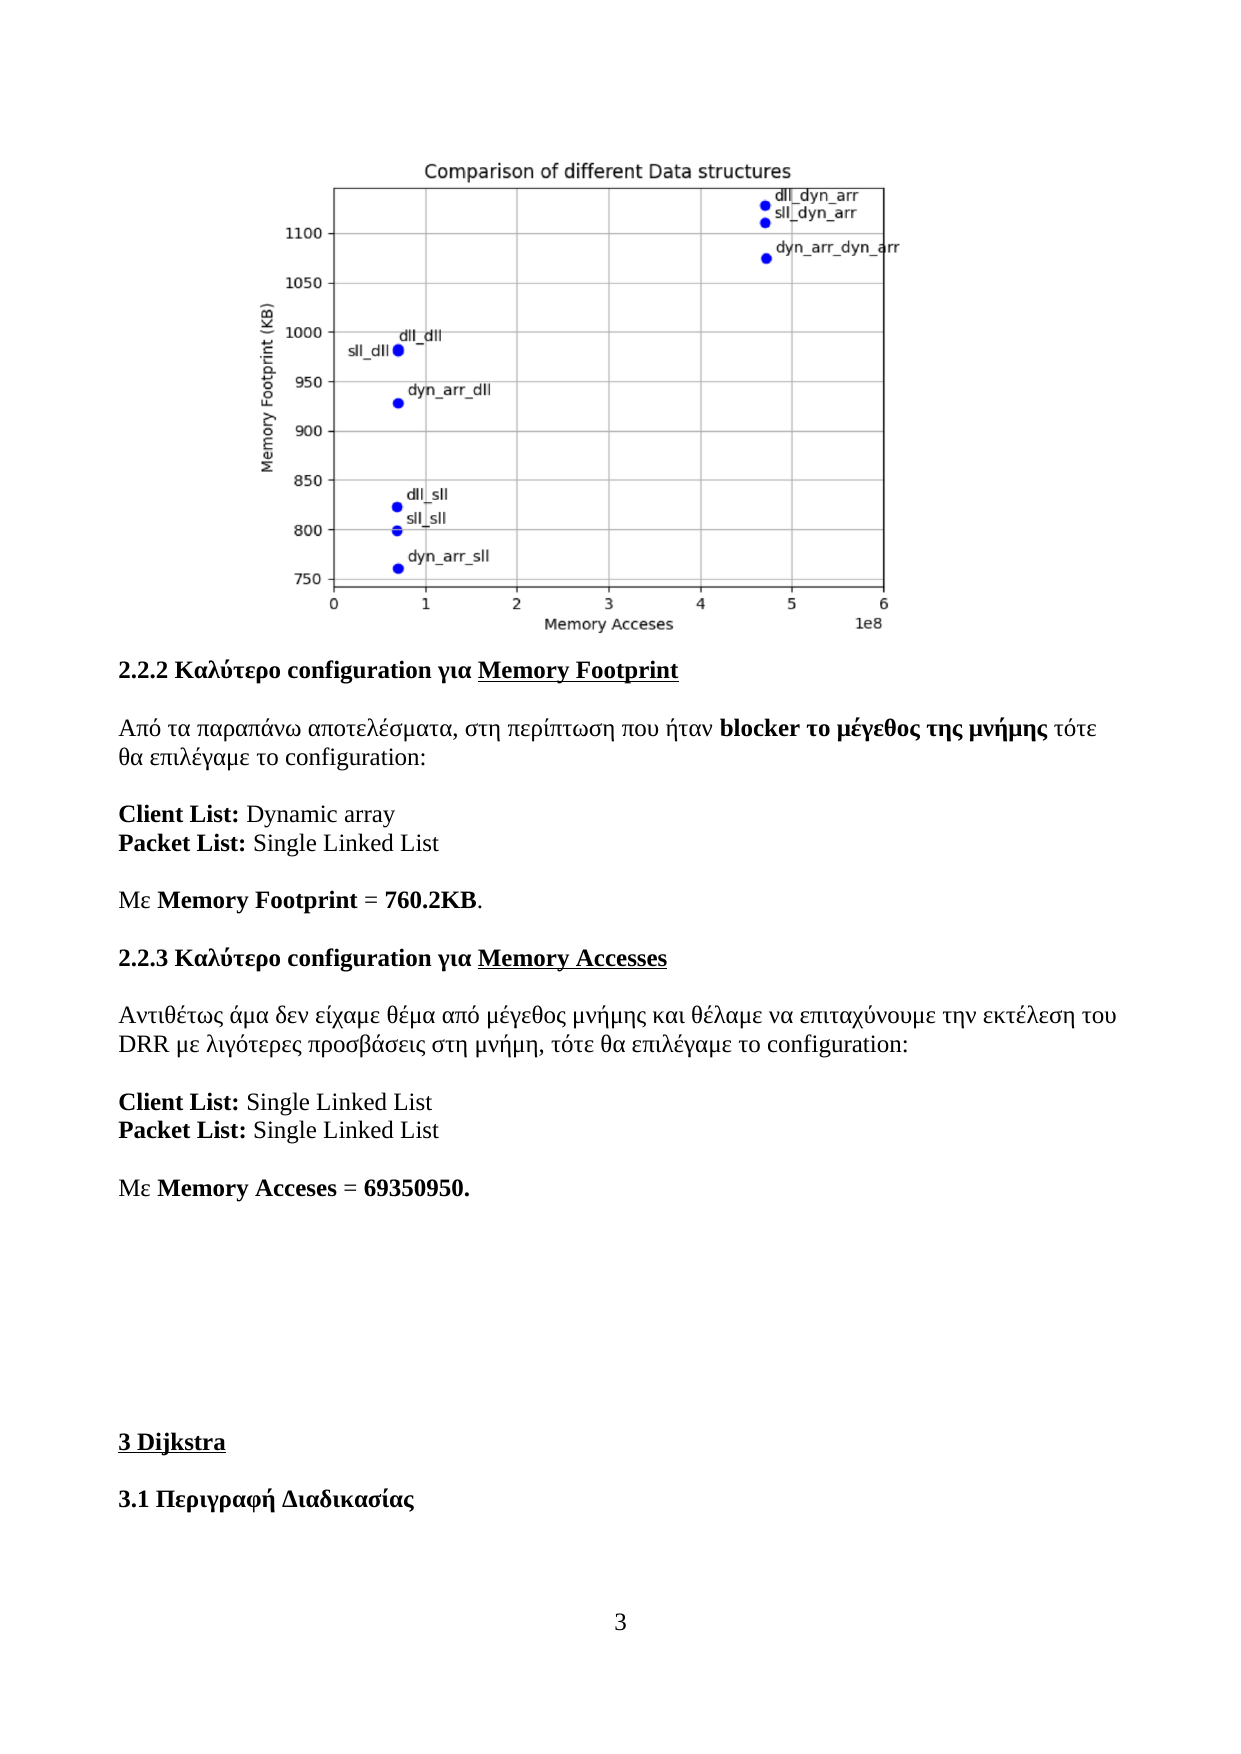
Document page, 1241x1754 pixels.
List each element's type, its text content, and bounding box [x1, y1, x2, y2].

text Packet List: Single Linked List [118, 1116, 1122, 1144]
text Με Memory Acceses = 69350950. [118, 1173, 1122, 1202]
text 2.2.3 Καλύτερο configuration για Memory Accesses [118, 943, 1122, 972]
picture [251, 137, 917, 639]
text Αντιθέτως άμα δεν είχαμε θέμα από μέγεθος μνήμης και θέλαμε να επιταχύνουμε την εκτέλεση του DRR με λιγότερες προσβάσεις στη μνήμη, τότε θα επιλέγαμε το configuration: [118, 1001, 1122, 1058]
text 2.2.2 Καλύτερο configuration για Memory Footprint [118, 656, 1122, 684]
text Client List: Single Linked List [118, 1087, 1122, 1116]
text Από τα παραπάνω αποτελέσματα, στη περίπτωση που ήταν blocker το μέγεθος της μνήμης τότε θα επιλέγαμε το configuration: [118, 713, 1122, 771]
text Packet List: Single Linked List [118, 828, 1122, 857]
text Client List: Dynamic array [118, 799, 1122, 828]
text 3 Dijkstra [118, 1427, 1122, 1455]
text 3.1 Περιγραφή Διαδικασίας [118, 1484, 1122, 1513]
text Με Memory Footprint = 760.2KB. [118, 886, 1122, 914]
